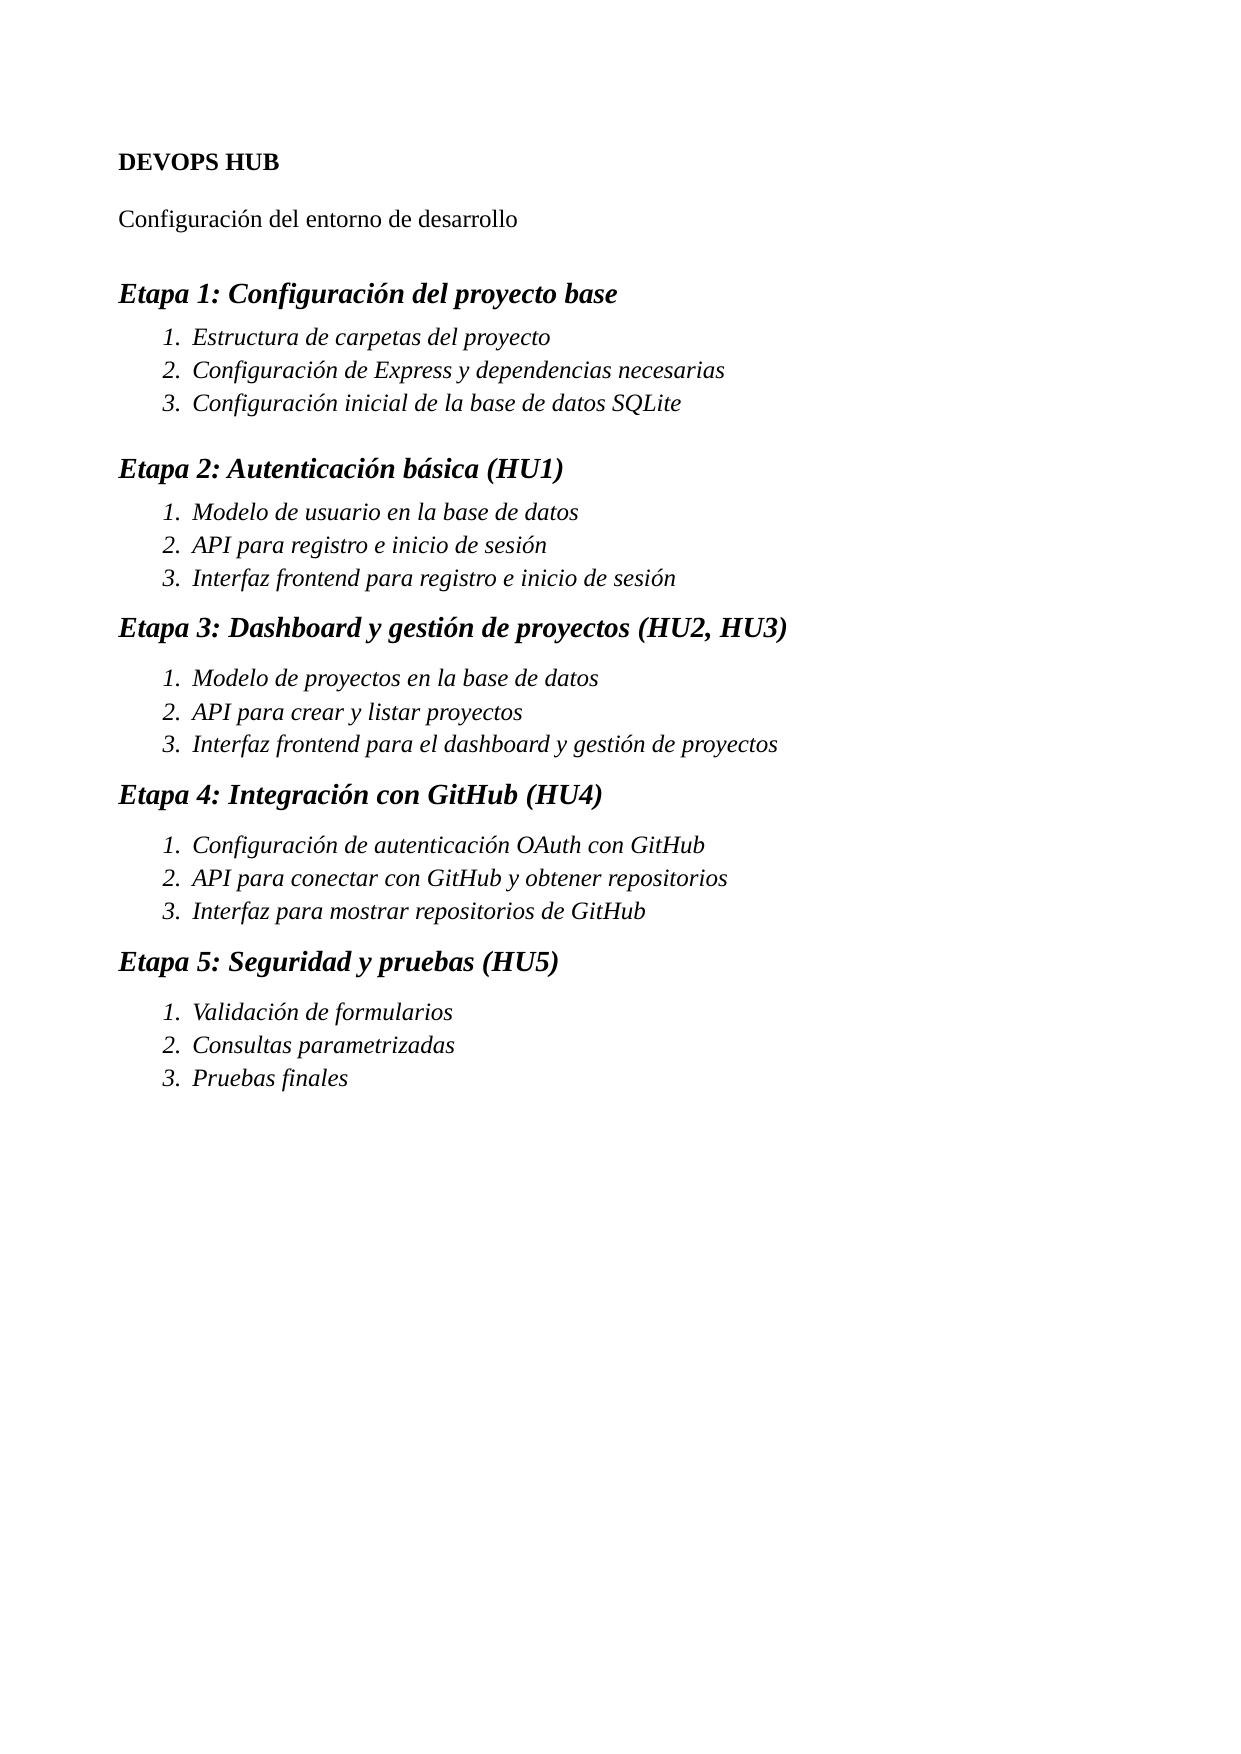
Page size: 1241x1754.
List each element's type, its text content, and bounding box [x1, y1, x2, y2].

list Configuración inicial de la base de datos SQLite [162, 388, 1122, 417]
list Interfaz frontend para el dashboard y gestión de proyectos [162, 729, 1122, 758]
subtitle Etapa 4: Integración con GitHub (HU4) [118, 777, 1122, 811]
subtitle Etapa 1: Configuración del proyecto base [118, 276, 1122, 310]
list Consultas parametrizadas [162, 1030, 1122, 1059]
text Configuración del entorno de desarrollo [118, 204, 1122, 233]
text DEVOPS HUB [118, 147, 1122, 176]
list API para conectar con GitHub y obtener repositorios [162, 863, 1122, 892]
list API para crear y listar proyectos [162, 697, 1122, 725]
list Modelo de proyectos en la base de datos [162, 663, 1122, 692]
subtitle Etapa 2: Autenticación básica (HU1) [118, 451, 1122, 484]
list Interfaz frontend para registro e inicio de sesión [162, 563, 1122, 592]
list Validación de formularios [162, 997, 1122, 1026]
list Pruebas finales [162, 1063, 1122, 1092]
list Configuración de Express y dependencias necesarias [162, 356, 1122, 384]
list Estructura de carpetas del proyecto [162, 322, 1122, 351]
list API para registro e inicio de sesión [162, 530, 1122, 558]
list Modelo de usuario en la base de datos [162, 497, 1122, 526]
subtitle Etapa 5: Seguridad y pruebas (HU5) [118, 944, 1122, 977]
list Interfaz para mostrar repositorios de GitHub [162, 896, 1122, 925]
subtitle Etapa 3: Dashboard y gestión de proyectos (HU2, HU3) [118, 610, 1122, 644]
list Configuración de autenticación OAuth con GitHub [162, 830, 1122, 859]
